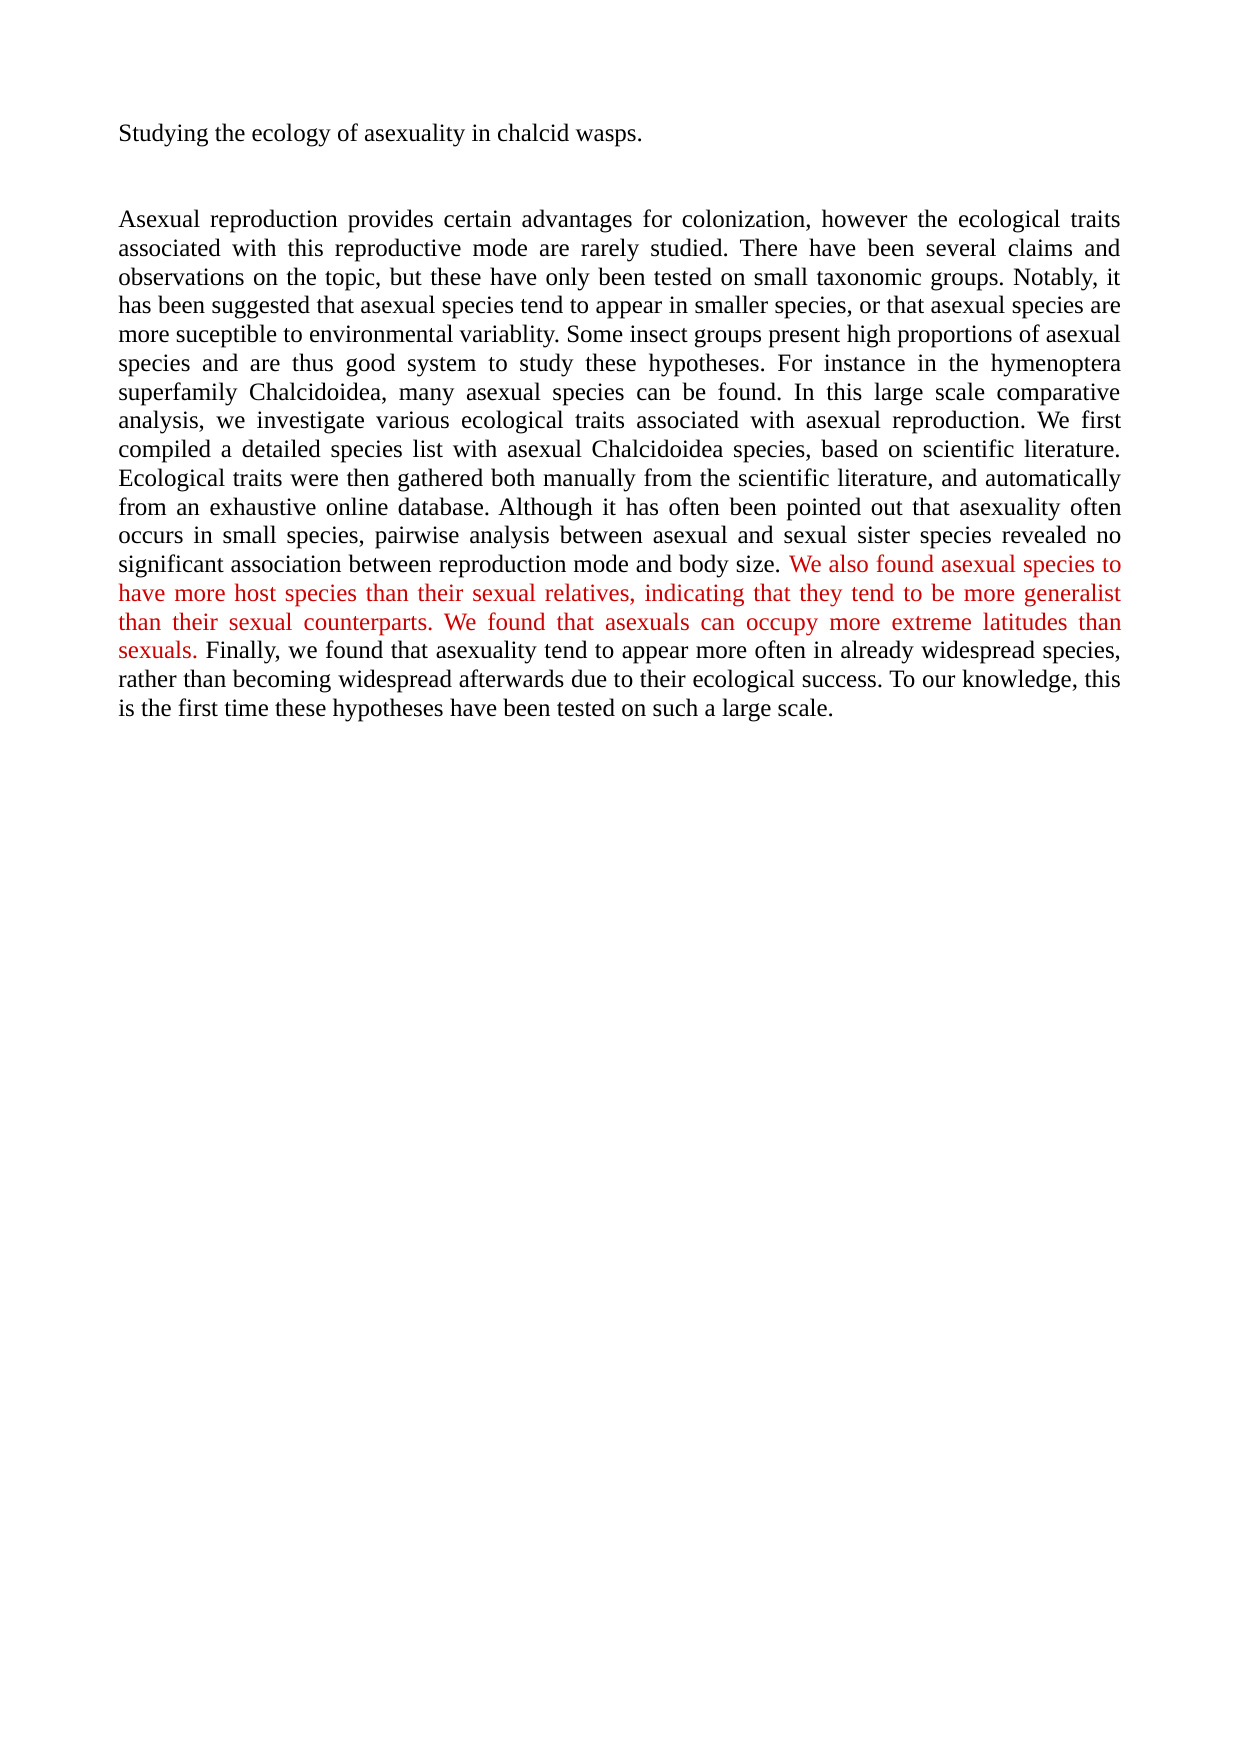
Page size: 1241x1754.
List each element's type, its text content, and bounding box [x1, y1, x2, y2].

text Studying the ecology of asexuality in chalcid wasps. [118, 118, 1122, 147]
text Asexual reproduction provides certain advantages for colonization, however the ecological traits associated with this reproductive mode are rarely studied. There have been several claims and observations on the topic, but these have only been tested on small taxonomic groups. Notably, it has been suggested that asexual species tend to appear in smaller species, or that asexual species are more suceptible to environmental variablity. Some insect groups present high proportions of asexual species and are thus good system to study these hypotheses. For instance in the hymenoptera superfamily Chalcidoidea, many asexual species can be found. In this large scale comparative analysis, we investigate various ecological traits associated with asexual reproduction. We first compiled a detailed species list with asexual Chalcidoidea species, based on scientific literature. Ecological traits were then gathered both manually from the scientific literature, and automatically from an exhaustive online database. Although it has often been pointed out that asexuality often occurs in small species, pairwise analysis between asexual and sexual sister species revealed no significant association between reproduction mode and body size. We also found asexual species to have more host species than their sexual relatives, indicating that they tend to be more generalist than their sexual counterparts. We found that asexuals can occupy more extreme latitudes than sexuals. Finally, we found that asexuality tend to appear more often in already widespread species, rather than becoming widespread afterwards due to their ecological success. To our knowledge, this is the first time these hypotheses have been tested on such a large scale. [118, 204, 1122, 722]
